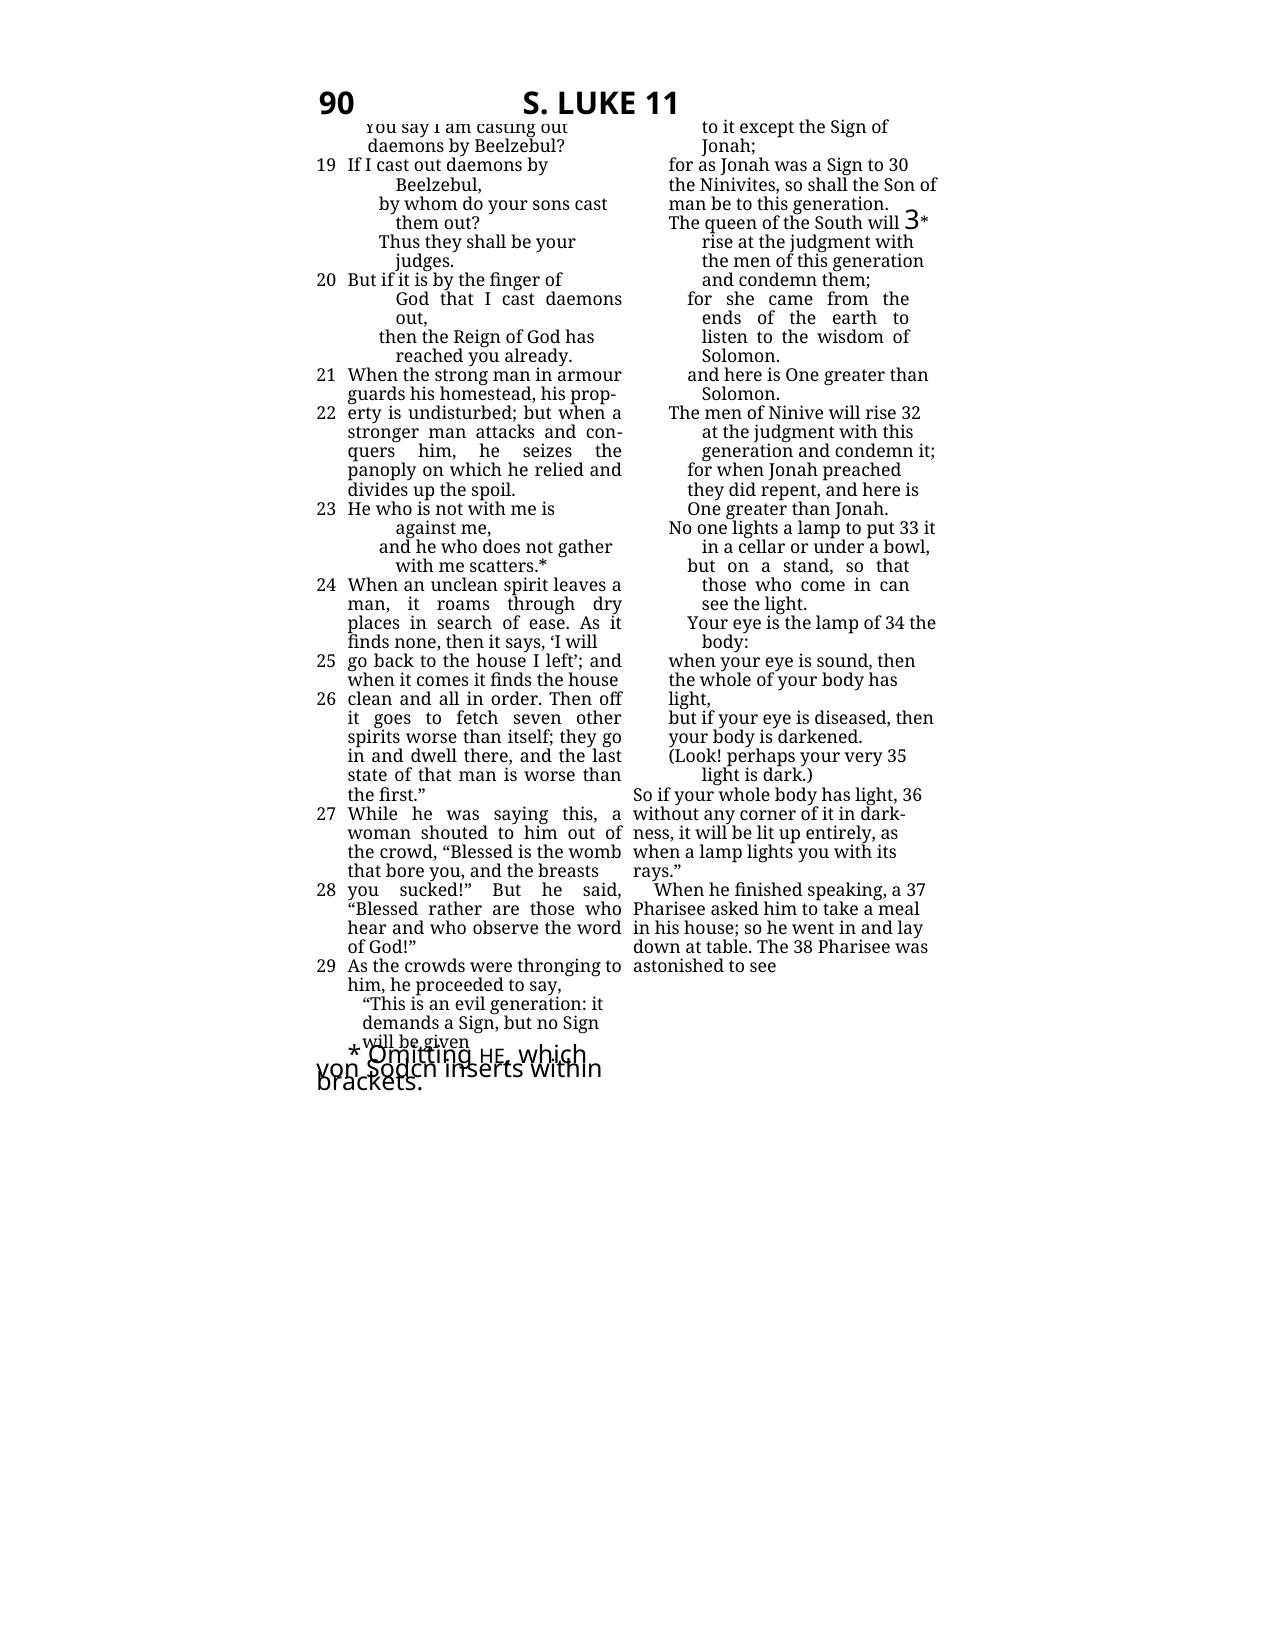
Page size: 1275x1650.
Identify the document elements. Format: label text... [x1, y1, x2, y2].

text for she came from the ends of the earth to listen to the wisdom of Solomon. [687, 290, 909, 366]
text but on a stand, so that those who come in can see the light. [687, 557, 909, 614]
text by whom do your sons cast them out? [379, 195, 622, 233]
text to it except the Sign of Jonah; [702, 118, 939, 157]
list When the strong man in armour guards his homestead, his prop- [316, 366, 622, 404]
text but if your eye is diseased, then your body is dark­ened. [668, 709, 939, 748]
text The men of Ninive will rise 32 at the judgment with this generation and con­demn it; [668, 404, 939, 462]
text for as Jonah was a Sign to 30 the Ninivites, so shall the Son of man be to this generation. [668, 157, 939, 214]
list When an unclean spirit leaves a man, it roams through dry places in search of ease. As it finds none, then it says, ‘I will [316, 576, 622, 652]
text * Omitting he, which von Sodcn in­serts within brackets. [316, 1053, 622, 1093]
list But if it is by the finger of [316, 271, 622, 290]
text then the Reign of God has reached you already. [379, 328, 622, 366]
list While he was saying this, a woman shouted to him out of the crowd, “Blessed is the womb that bore you, and the breasts [316, 805, 622, 881]
text and he who does not gather with me scatters.* [379, 538, 622, 576]
text You say I am casting out daemons by Beelzebul? [316, 118, 616, 157]
text The queen of the South will 3* rise at the judgment with the men of this generation and condemn them; [668, 214, 939, 290]
list you sucked!” But he said, “Blessed rather are those who hear and who observe the word of God!” [316, 881, 622, 957]
list As the crowds were thronging to him, he proceeded to say, [316, 957, 622, 995]
text Your eye is the lamp of 34 the body: [687, 614, 939, 652]
text So if your whole body has light, 36 without any corner of it in dark­ness, it will be lit up entirely, as when a lamp lights you with its rays.” [633, 786, 939, 881]
text against me, [395, 519, 622, 538]
list He who is not with me is [316, 500, 622, 519]
list If I cast out daemons by [316, 157, 622, 176]
text When he finished speaking, a 37 Pharisee asked him to take a meal in his house; so he went in and lay down at table. The 38 Pharisee was astonished to see [633, 881, 939, 976]
text God that I cast daemons out, [395, 290, 622, 328]
text Beelzebul, [395, 176, 622, 195]
text Thus they shall be your judges. [379, 233, 622, 271]
text and here is One greater than Solomon. [687, 366, 939, 404]
text when your eye is sound, then the whole of your body has light, [668, 652, 939, 709]
list clean and all in order. Then off it goes to fetch seven other spirits worse than itself; they go in and dwell there, and the last state of that man is worse than the first.” [316, 690, 622, 805]
text for when Jonah preached they did repent, and here is One greater than Jonah. [687, 462, 939, 519]
list erty is undisturbed; but when a stronger man attacks and con­quers him, he seizes the panoply on which he relied and divides up the spoil. [316, 404, 622, 500]
text No one lights a lamp to put 33 it in a cellar or under a bowl, [668, 519, 939, 557]
text “This is an evil generation: it demands a Sign, but no Sign will be given [362, 995, 622, 1053]
text (Look! perhaps your very 35 light is dark.) [668, 748, 939, 786]
list go back to the house I left’; and when it comes it finds the house [316, 652, 622, 690]
